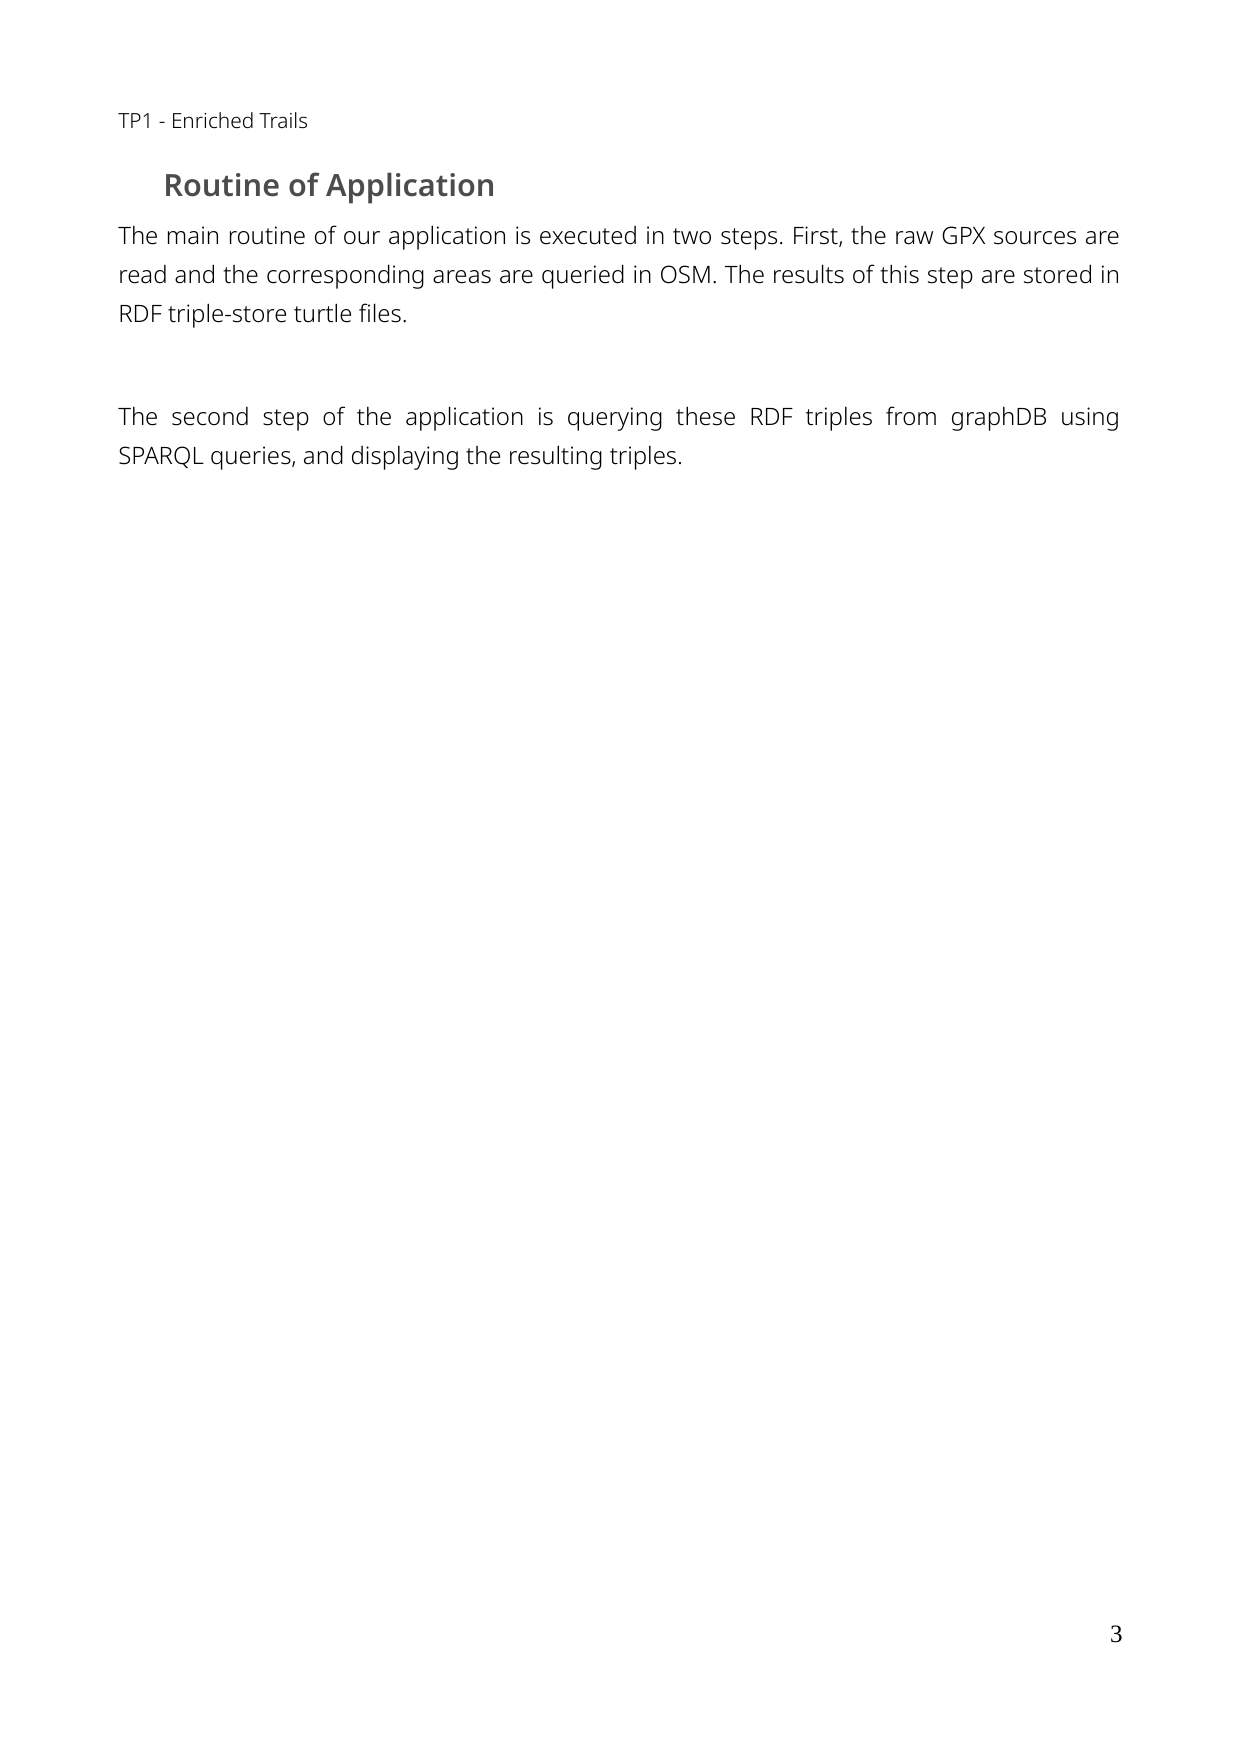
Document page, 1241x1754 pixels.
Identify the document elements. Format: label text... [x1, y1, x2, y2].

text The second step of the application is querying these RDF triples from graphDB using SPARQL queries, and displaying the resulting triples. [118, 400, 1122, 471]
text The main routine of our application is executed in two steps. First, the raw GPX sources are read and the corresponding areas are queried in OSM. The results of this step are stored in RDF triple-store turtle files. [118, 218, 1122, 329]
subtitle Routine of Application [118, 164, 1122, 206]
